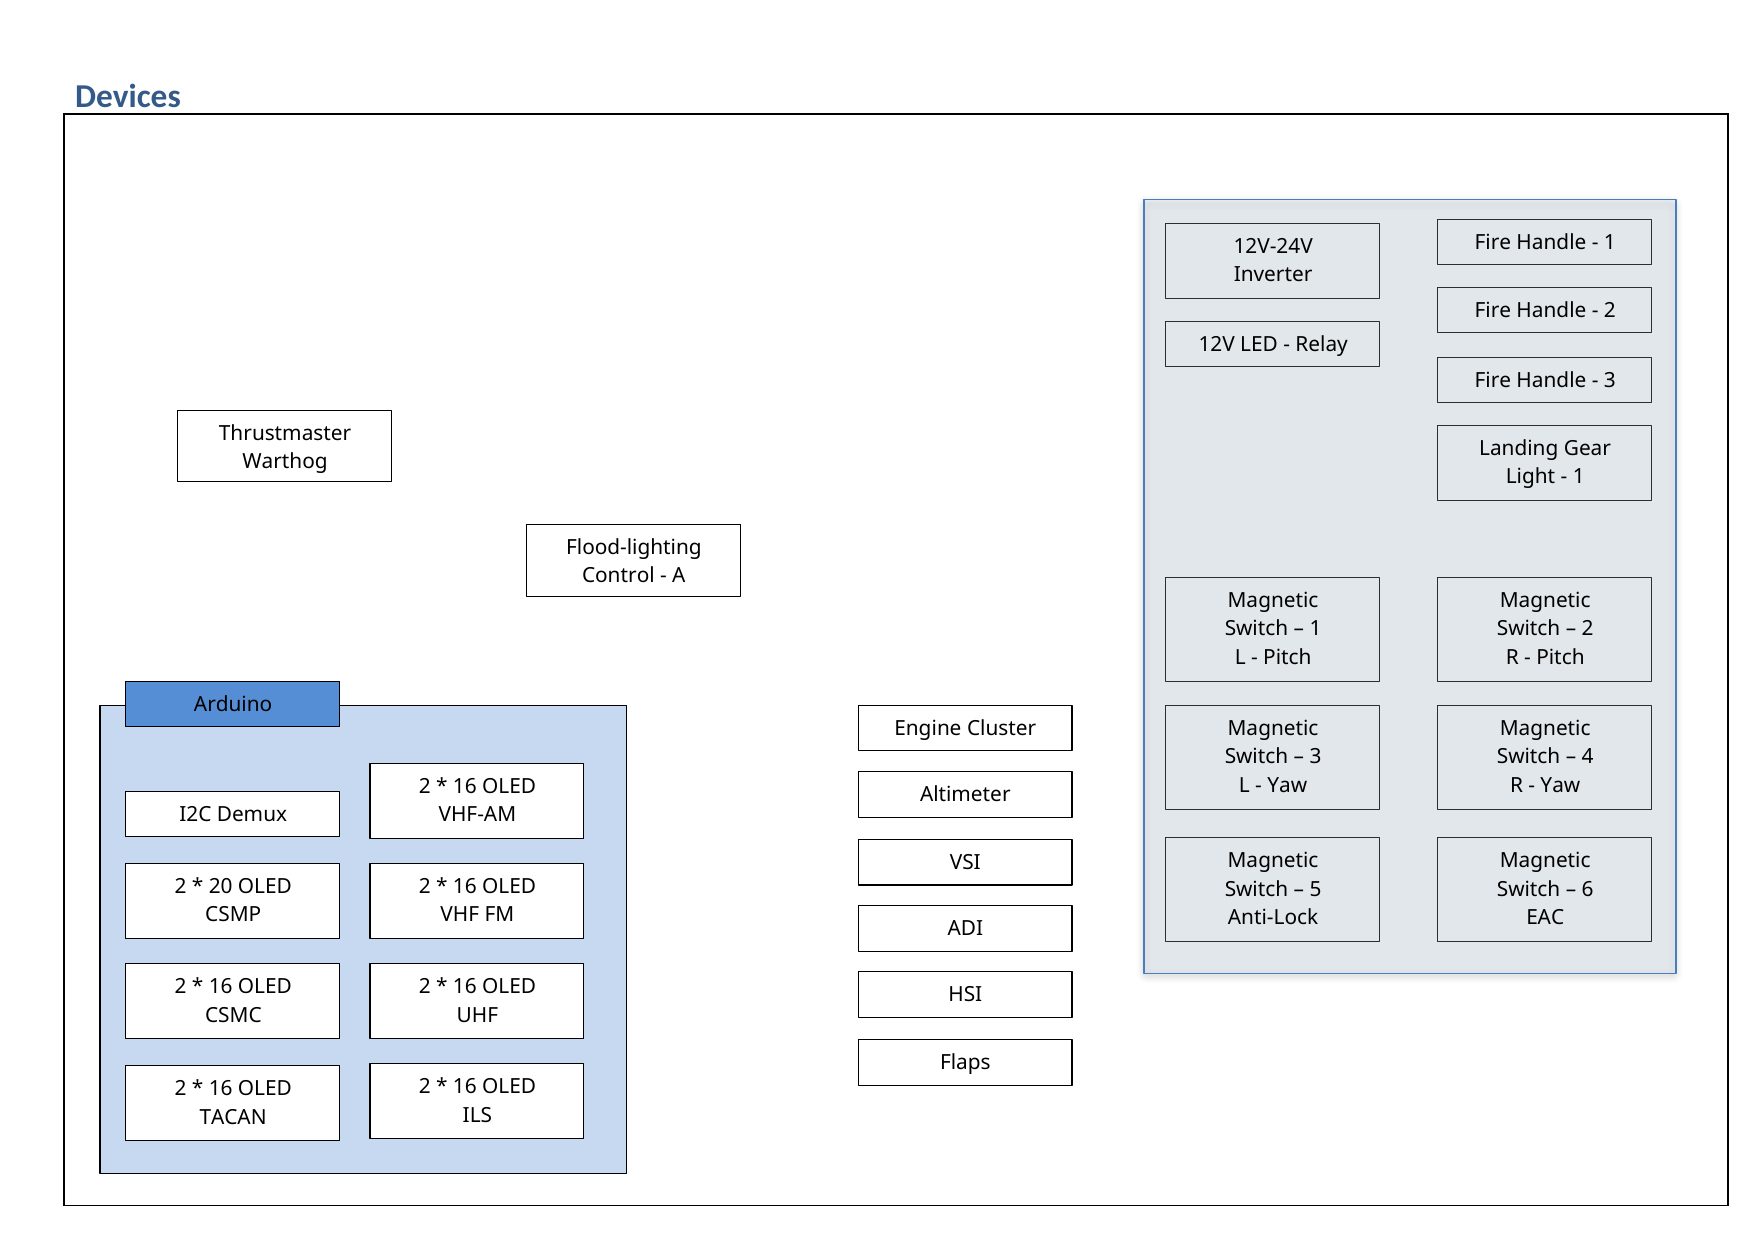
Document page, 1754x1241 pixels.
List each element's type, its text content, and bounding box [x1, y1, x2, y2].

text Warthog [193, 446, 377, 474]
text Switch – 2 [1453, 613, 1637, 642]
text Thrustmaster [193, 418, 377, 446]
text CSMC [141, 1000, 325, 1028]
text Control - A [542, 561, 726, 589]
text Flaps [873, 1047, 1057, 1076]
text UHF [385, 1000, 569, 1028]
text Magnetic [1453, 845, 1637, 874]
text 2 * 16 OLED [141, 971, 325, 1000]
text 2 * 16 OLED [385, 871, 569, 899]
subtitle Devices [75, 75, 1679, 113]
text VSI [873, 847, 1057, 876]
text Arduino [141, 689, 325, 718]
text VHF-AM [385, 799, 569, 828]
text Switch – 3 [1181, 742, 1365, 770]
text VHF FM [385, 899, 569, 928]
text Switch – 1 [1181, 613, 1365, 642]
text Magnetic [1453, 713, 1637, 742]
text 12V LED - Relay [1181, 329, 1365, 357]
text 2 * 16 OLED [385, 771, 569, 799]
text L - Pitch [1181, 642, 1365, 670]
text 2 * 16 OLED [141, 1073, 325, 1102]
text CSMP [141, 899, 325, 928]
text Magnetic [1453, 585, 1637, 613]
text 2 * 20 OLED [141, 871, 325, 899]
text EAC [1453, 902, 1637, 931]
text TACAN [141, 1102, 325, 1130]
text Fire Handle - 1 [1453, 227, 1637, 255]
text Magnetic [1181, 585, 1365, 613]
text Inverter [1181, 259, 1365, 288]
text 12V-24V [1181, 231, 1365, 259]
text ILS [385, 1100, 569, 1128]
text Fire Handle - 3 [1453, 365, 1637, 393]
text Landing Gear Light - 1 [1453, 433, 1637, 490]
text Switch – 5 [1181, 874, 1365, 902]
text 2 * 16 OLED [385, 1071, 569, 1100]
text Magnetic [1181, 713, 1365, 742]
text Switch – 6 [1453, 874, 1637, 902]
text L - Yaw [1181, 770, 1365, 798]
text HSI [873, 979, 1057, 1008]
text R - Pitch [1453, 642, 1637, 670]
text Fire Handle - 2 [1453, 295, 1637, 323]
text Engine Cluster [873, 713, 1057, 742]
text Anti-Lock [1181, 902, 1365, 931]
text ADI [873, 913, 1057, 942]
text Altimeter [873, 779, 1057, 808]
text I2C Demux [141, 799, 325, 828]
text 2 * 16 OLED [385, 971, 569, 1000]
text Flood-lighting [542, 532, 726, 561]
text Magnetic [1181, 845, 1365, 874]
text Switch – 4 [1453, 742, 1637, 770]
text R - Yaw [1453, 770, 1637, 798]
